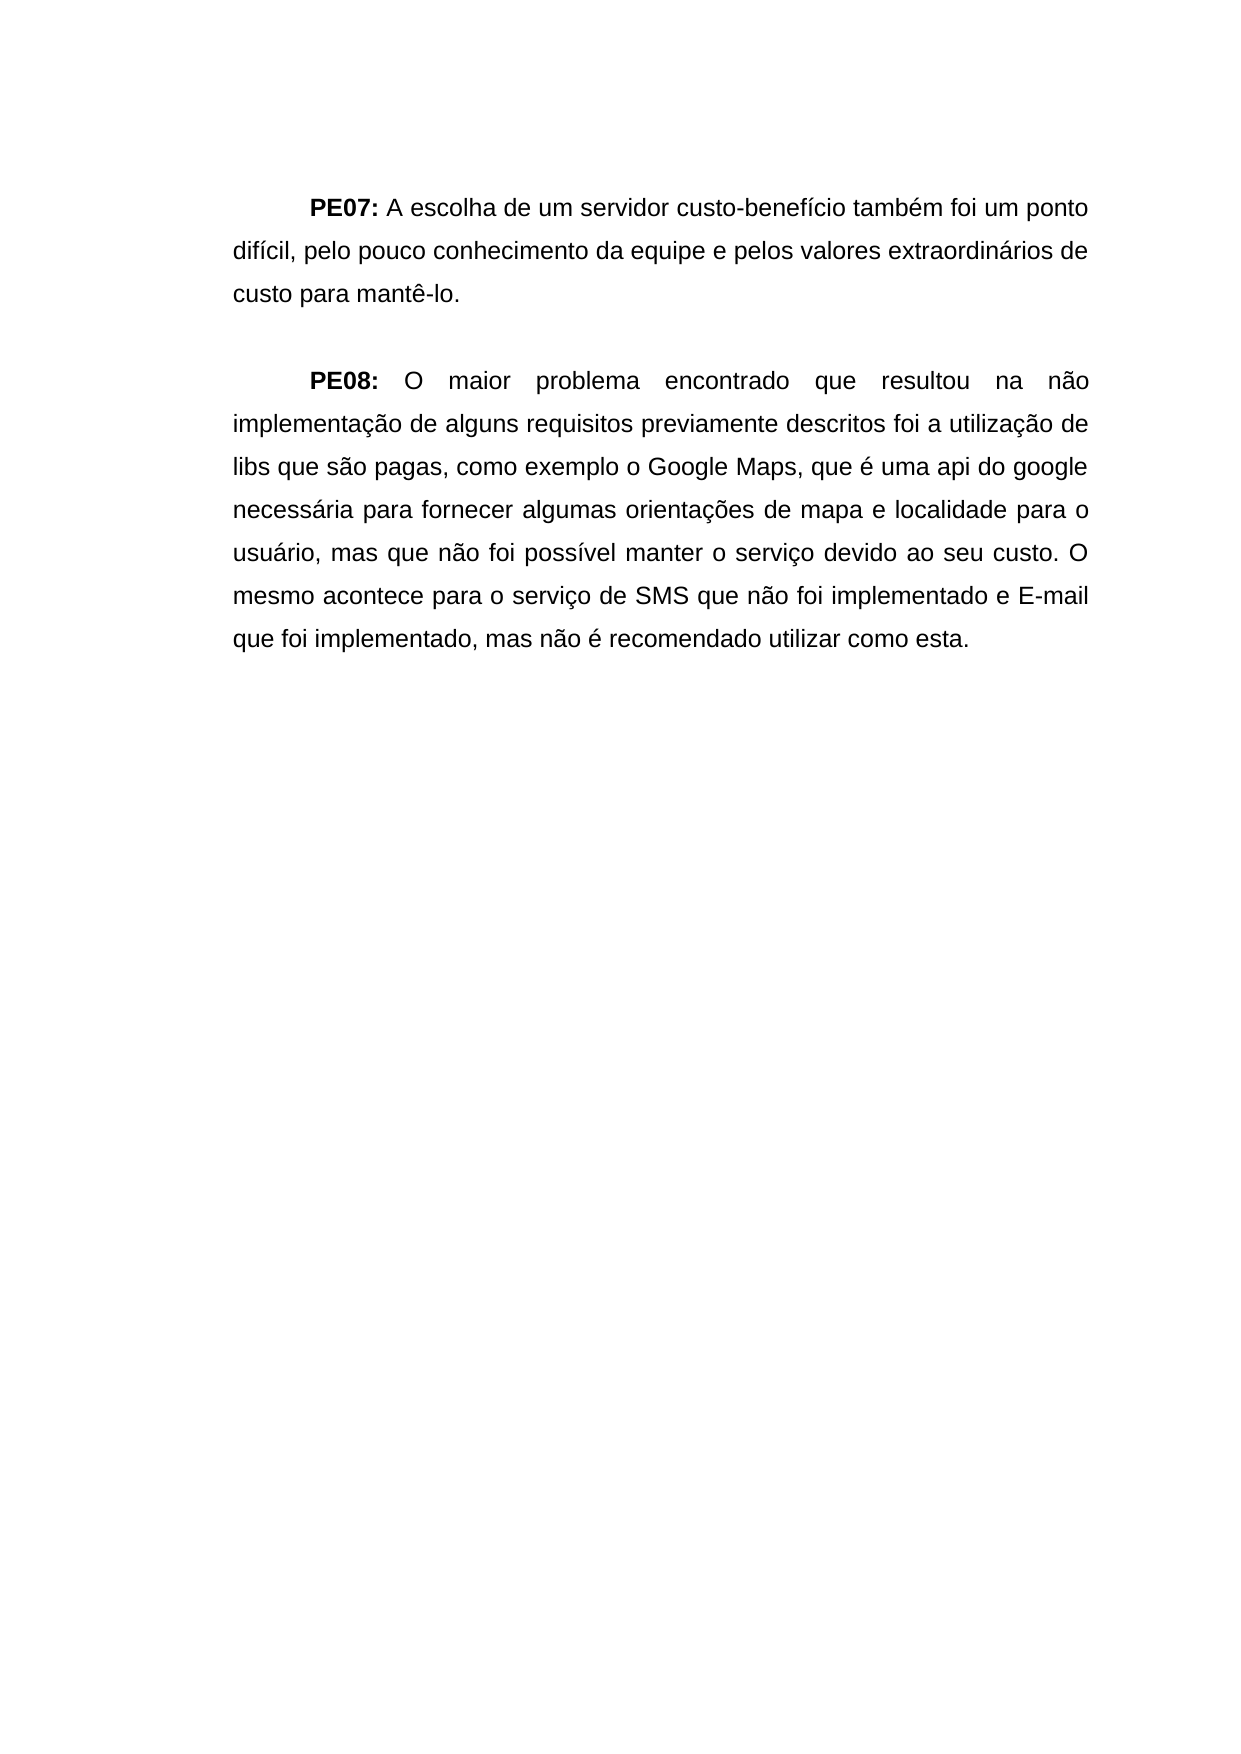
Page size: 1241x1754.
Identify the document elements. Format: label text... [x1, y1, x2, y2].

text PE07: A escolha de um servidor custo-benefício também foi um ponto difícil, pelo pouco conhecimento da equipe e pelos valores extraordinários de custo para mantê-lo. [233, 193, 1090, 308]
text PE08: O maior problema encontrado que resultou na não implementação de alguns requisitos previamente descritos foi a utilização de libs que são pagas, como exemplo o Google Maps, que é uma api do google necessária para fornecer algumas orientações de mapa e localidade para o usuário, mas que não foi possível manter o serviço devido ao seu custo. O mesmo acontece para o serviço de SMS que não foi implementado e E-mail que foi implementado, mas não é recomendado utilizar como esta. [233, 366, 1090, 653]
